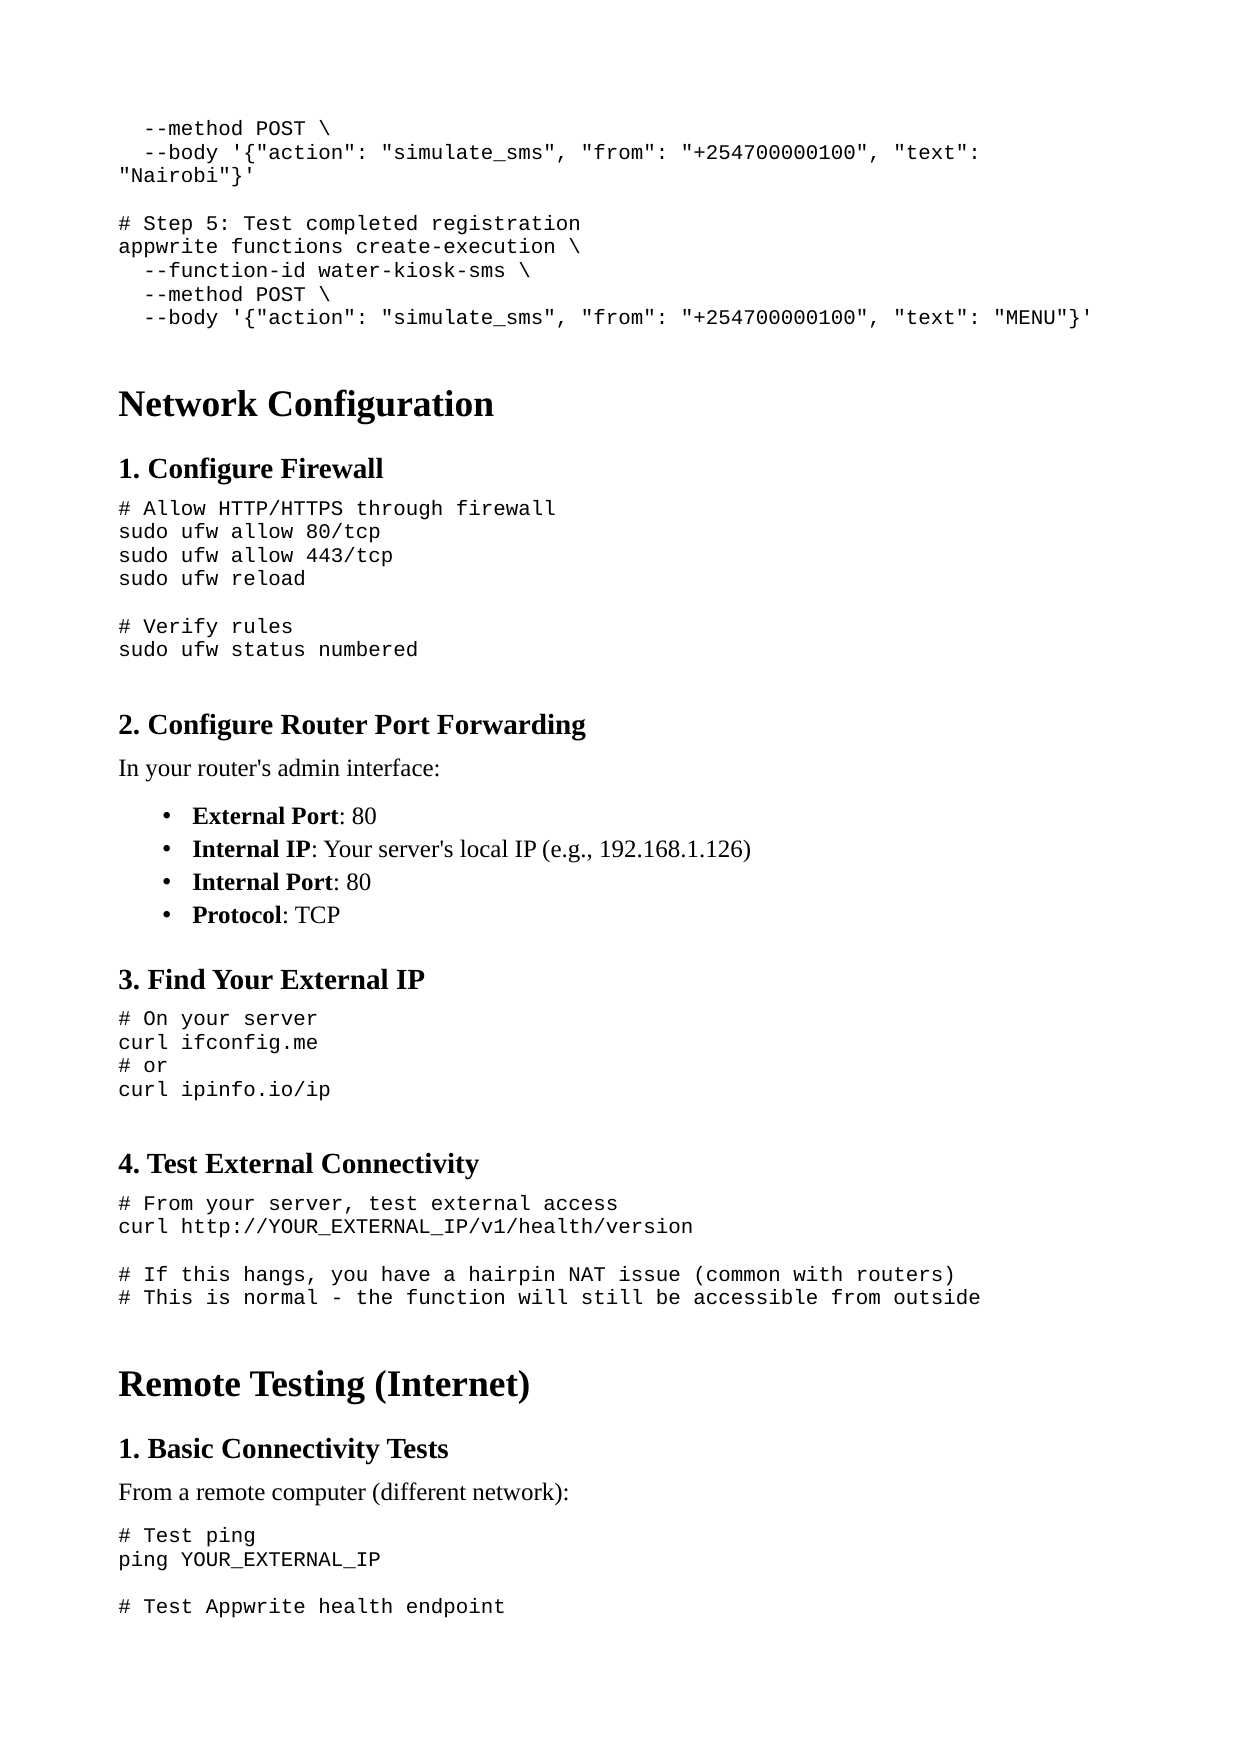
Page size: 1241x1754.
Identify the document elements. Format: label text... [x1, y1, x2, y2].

text sudo ufw reload [118, 568, 1122, 592]
text --function-id water-kiosk-sms \ [118, 260, 1122, 284]
text From a remote computer (different network): [118, 1477, 1122, 1506]
text # This is normal - the function will still be accessible from outside [118, 1287, 1122, 1311]
text --method POST \ [118, 284, 1122, 307]
subtitle 4. Test External Connectivity [118, 1147, 1122, 1180]
text # From your server, test external access [118, 1193, 1122, 1216]
text # Test ping [118, 1525, 1122, 1549]
text ping YOUR_EXTERNAL_IP [118, 1549, 1122, 1572]
subtitle 1. Configure Firewall [118, 451, 1122, 485]
subtitle 3. Find Your External IP [118, 962, 1122, 996]
text --body '{"action": "simulate_sms", "from": "+254700000100", "text": "Nairobi"}' [118, 142, 1122, 189]
text # or [118, 1055, 1122, 1079]
text sudo ufw allow 80/tcp [118, 521, 1122, 545]
text sudo ufw status numbered [118, 639, 1122, 663]
text sudo ufw allow 443/tcp [118, 545, 1122, 568]
text # Test Appwrite health endpoint [118, 1596, 1122, 1620]
subtitle Remote Testing (Internet) [118, 1361, 1122, 1404]
text # On your server [118, 1008, 1122, 1032]
list Protocol: TCP [162, 900, 1122, 928]
text # If this hangs, you have a hairpin NAT issue (common with routers) [118, 1264, 1122, 1287]
text # Verify rules [118, 616, 1122, 639]
subtitle 1. Basic Connectivity Tests [118, 1431, 1122, 1465]
text --method POST \ [118, 118, 1122, 142]
text # Allow HTTP/HTTPS through firewall [118, 497, 1122, 521]
text # Step 5: Test completed registration [118, 213, 1122, 236]
text curl ifconfig.me [118, 1032, 1122, 1055]
subtitle 2. Configure Router Port Forwarding [118, 707, 1122, 741]
text curl ipinfo.io/ip [118, 1079, 1122, 1103]
subtitle Network Configuration [118, 381, 1122, 424]
text --body '{"action": "simulate_sms", "from": "+254700000100", "text": "MENU"}' [118, 307, 1122, 331]
text appwrite functions create-execution \ [118, 236, 1122, 260]
list Internal Port: 80 [162, 867, 1122, 896]
list Internal IP: Your server's local IP (e.g., 192.168.1.126) [162, 834, 1122, 862]
text In your router's admin interface: [118, 753, 1122, 782]
list External Port: 80 [162, 801, 1122, 829]
text curl http://YOUR_EXTERNAL_IP/v1/health/version [118, 1216, 1122, 1240]
